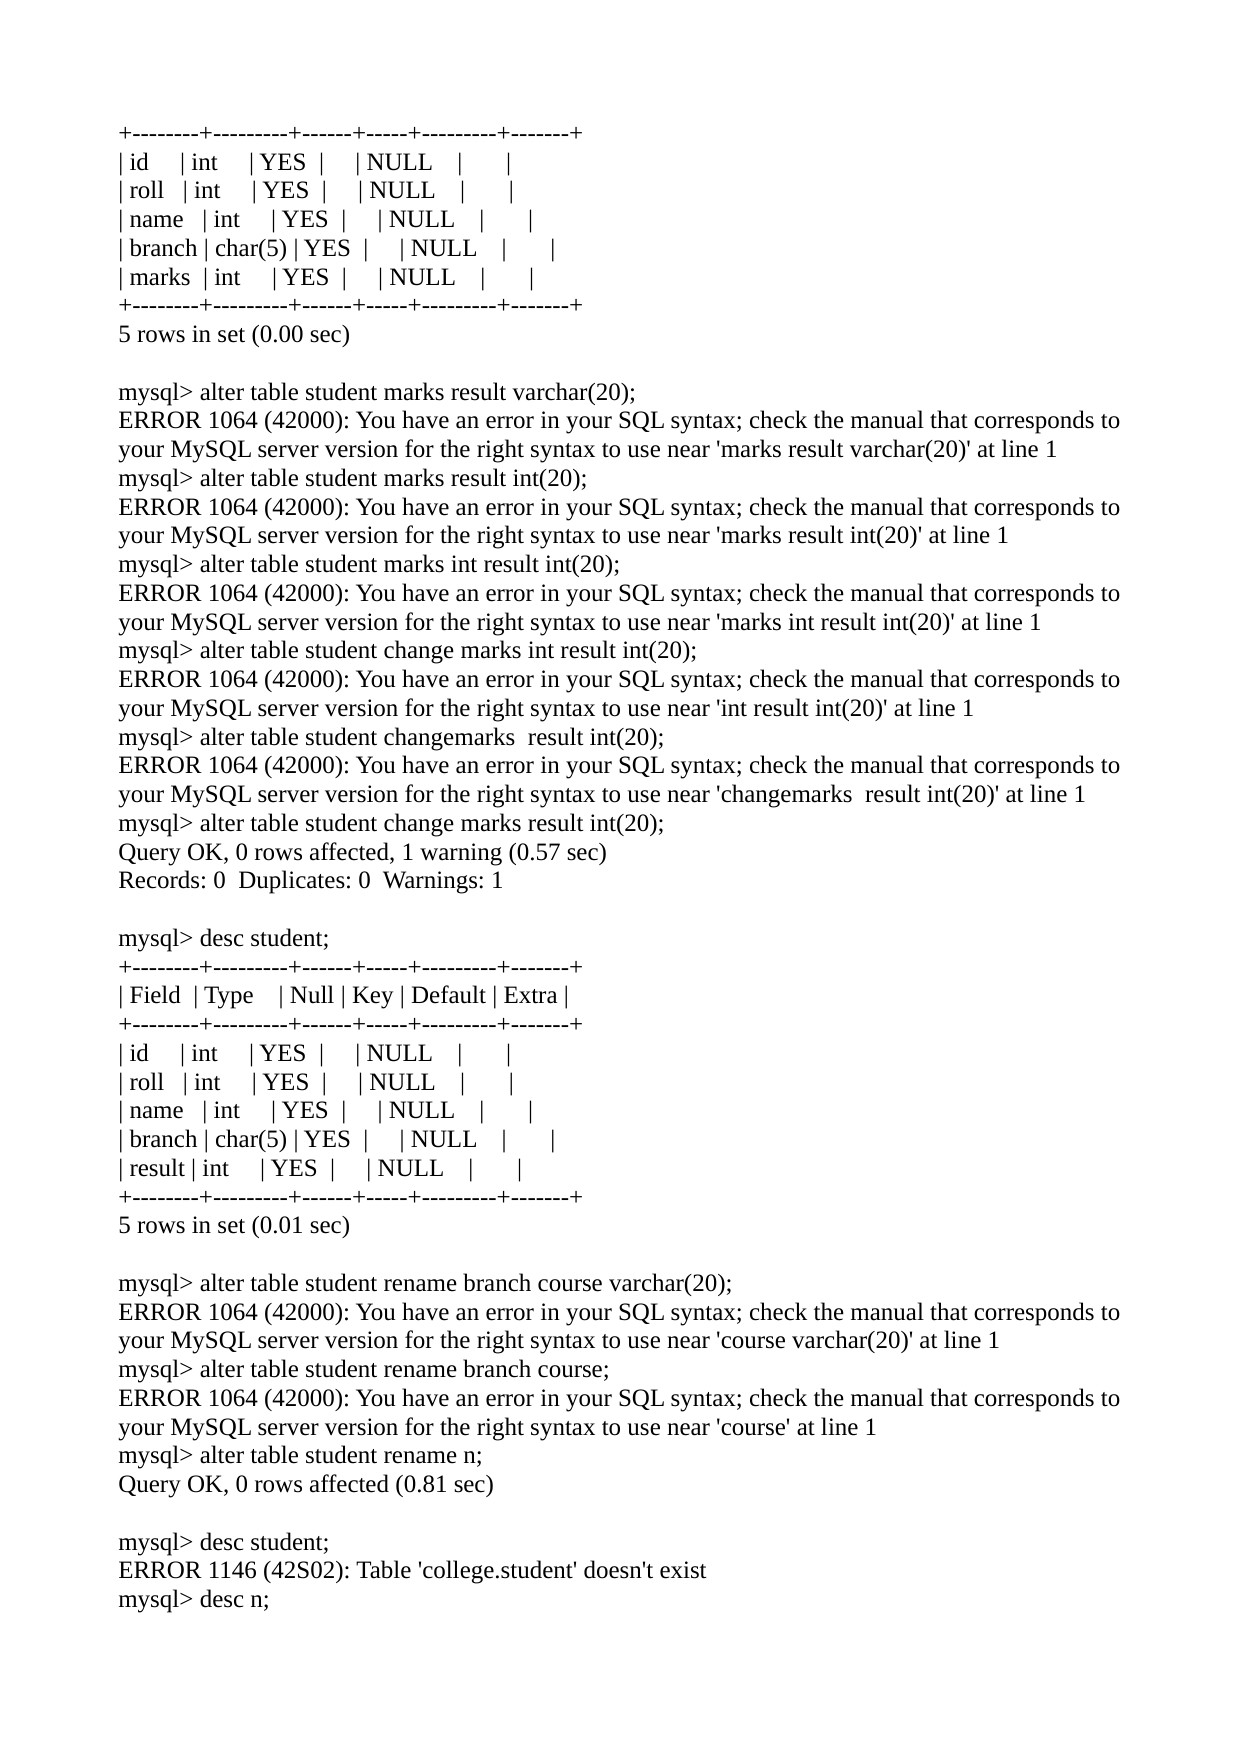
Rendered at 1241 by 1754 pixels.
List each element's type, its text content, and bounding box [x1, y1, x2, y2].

text ERROR 1064 (42000): You have an error in your SQL syntax; check the manual that corresponds to your MySQL server version for the right syntax to use near 'marks int result int(20)' at line 1 [118, 578, 1122, 636]
text | branch | char(5) | YES | | NULL | | [118, 233, 1122, 262]
text | id | int | YES | | NULL | | [118, 147, 1122, 176]
text | roll | int | YES | | NULL | | [118, 176, 1122, 204]
text ERROR 1064 (42000): You have an error in your SQL syntax; check the manual that corresponds to your MySQL server version for the right syntax to use near 'int result int(20)' at line 1 [118, 664, 1122, 722]
text mysql> alter table student change marks int result int(20); [118, 636, 1122, 664]
text ERROR 1146 (42S02): Table 'college.student' doesn't exist [118, 1556, 1122, 1584]
text | name | int | YES | | NULL | | [118, 204, 1122, 233]
text +--------+---------+------+-----+---------+-------+ [118, 291, 1122, 319]
text mysql> alter table student marks result varchar(20); [118, 377, 1122, 406]
text mysql> alter table student rename branch course; [118, 1354, 1122, 1383]
text | result | int | YES | | NULL | | [118, 1153, 1122, 1182]
text | name | int | YES | | NULL | | [118, 1096, 1122, 1124]
text Query OK, 0 rows affected (0.81 sec) [118, 1469, 1122, 1498]
text mysql> alter table student marks int result int(20); [118, 549, 1122, 578]
text mysql> alter table student marks result int(20); [118, 463, 1122, 492]
text ERROR 1064 (42000): You have an error in your SQL syntax; check the manual that corresponds to your MySQL server version for the right syntax to use near 'changemarks result int(20)' at line 1 [118, 751, 1122, 808]
text Query OK, 0 rows affected, 1 warning (0.57 sec) [118, 837, 1122, 866]
text | Field | Type | Null | Key | Default | Extra | [118, 981, 1122, 1009]
text +--------+---------+------+-----+---------+-------+ [118, 118, 1122, 147]
text mysql> desc student; [118, 923, 1122, 952]
text ERROR 1064 (42000): You have an error in your SQL syntax; check the manual that corresponds to your MySQL server version for the right syntax to use near 'course' at line 1 [118, 1383, 1122, 1441]
text +--------+---------+------+-----+---------+-------+ [118, 1182, 1122, 1211]
text | marks | int | YES | | NULL | | [118, 262, 1122, 291]
text mysql> desc student; [118, 1527, 1122, 1556]
text mysql> alter table student rename n; [118, 1441, 1122, 1469]
text +--------+---------+------+-----+---------+-------+ [118, 1009, 1122, 1038]
text ERROR 1064 (42000): You have an error in your SQL syntax; check the manual that corresponds to your MySQL server version for the right syntax to use near 'marks result int(20)' at line 1 [118, 492, 1122, 549]
text mysql> alter table student rename branch course varchar(20); [118, 1268, 1122, 1297]
text mysql> alter table student changemarks result int(20); [118, 722, 1122, 751]
text mysql> alter table student change marks result int(20); [118, 808, 1122, 837]
text | roll | int | YES | | NULL | | [118, 1067, 1122, 1096]
text 5 rows in set (0.00 sec) [118, 319, 1122, 348]
text mysql> desc n; [118, 1584, 1122, 1613]
text | id | int | YES | | NULL | | [118, 1038, 1122, 1067]
text | branch | char(5) | YES | | NULL | | [118, 1124, 1122, 1153]
text +--------+---------+------+-----+---------+-------+ [118, 952, 1122, 981]
text 5 rows in set (0.01 sec) [118, 1211, 1122, 1239]
text Records: 0 Duplicates: 0 Warnings: 1 [118, 866, 1122, 894]
text ERROR 1064 (42000): You have an error in your SQL syntax; check the manual that corresponds to your MySQL server version for the right syntax to use near 'course varchar(20)' at line 1 [118, 1297, 1122, 1354]
text ERROR 1064 (42000): You have an error in your SQL syntax; check the manual that corresponds to your MySQL server version for the right syntax to use near 'marks result varchar(20)' at line 1 [118, 406, 1122, 463]
